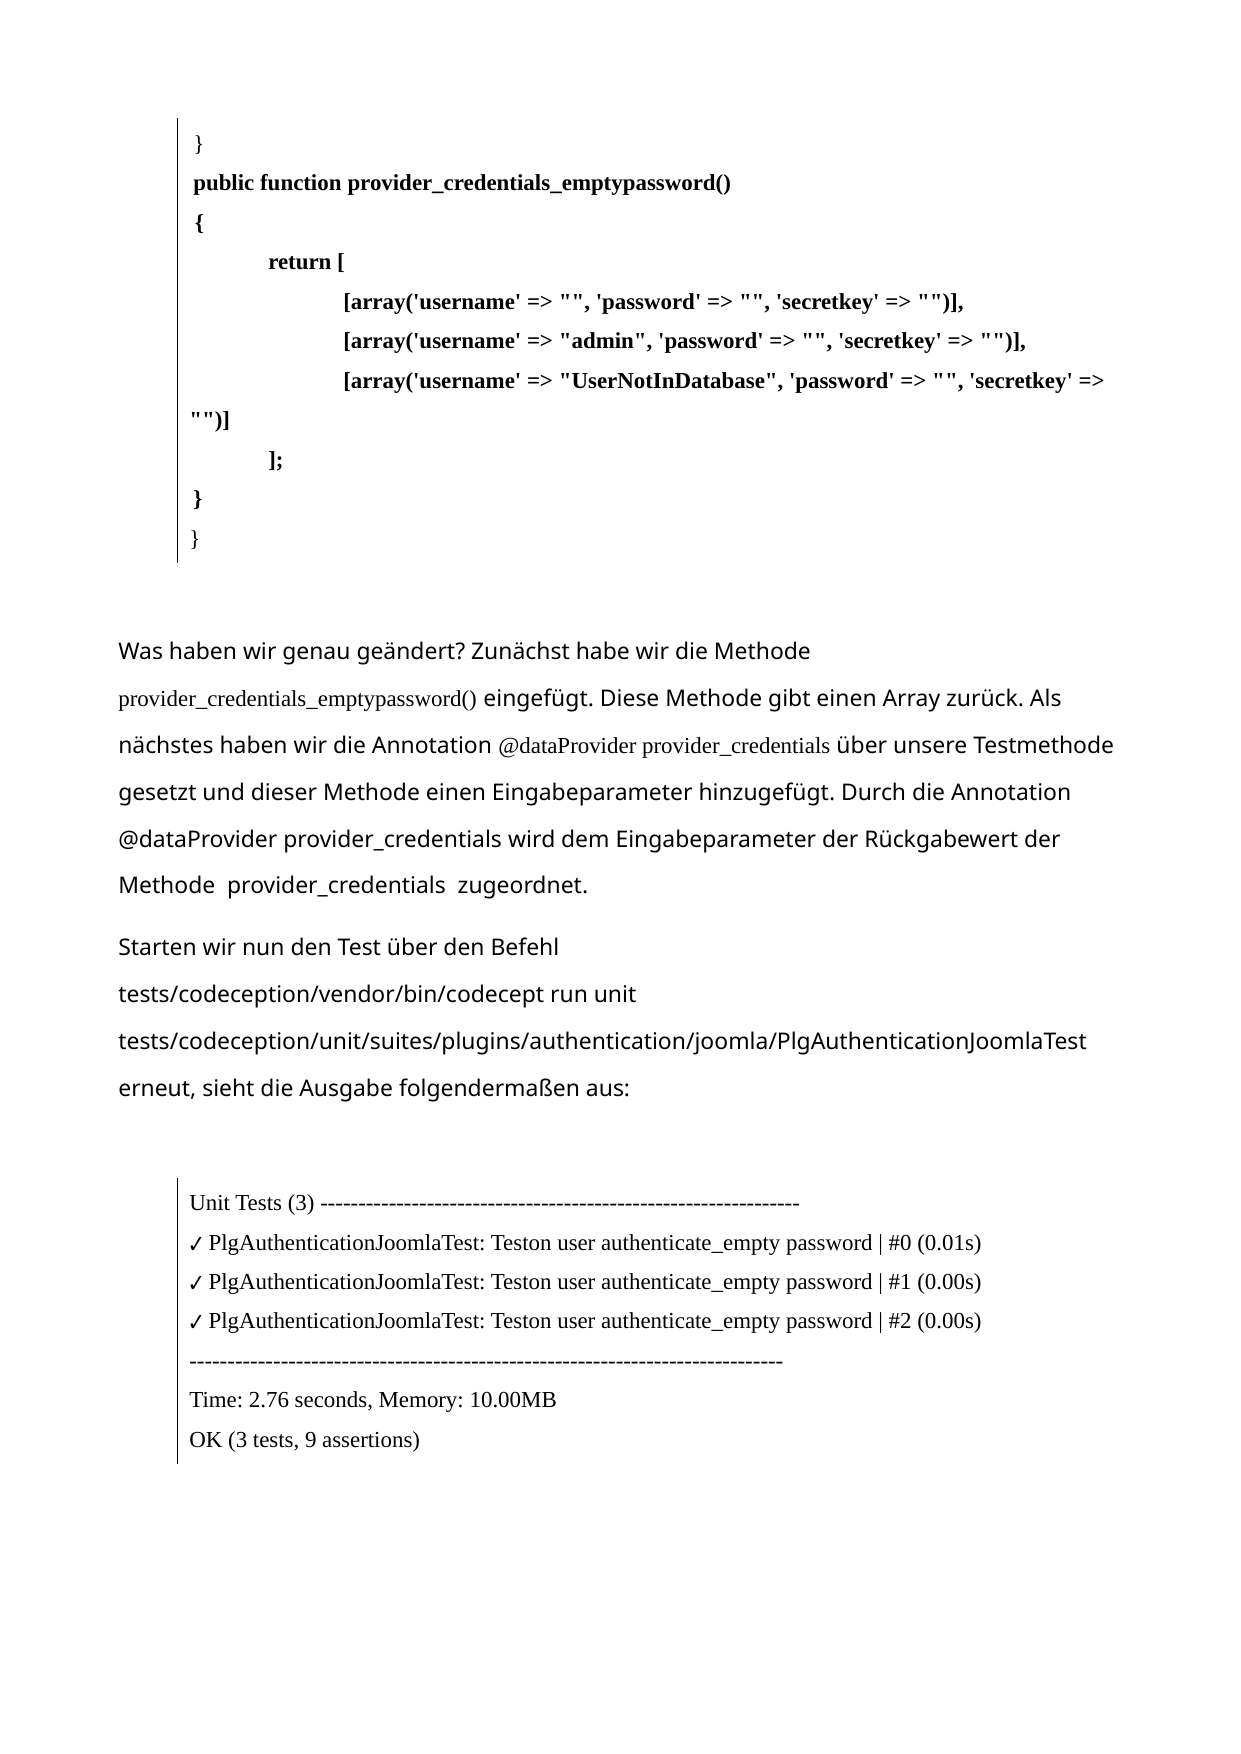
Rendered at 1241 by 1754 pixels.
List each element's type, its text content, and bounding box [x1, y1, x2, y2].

text Starten wir nun den Test über den Befehl tests/codeception/vendor/bin/codecept run unit tests/codeception/unit/suites/plugins/authentication/joomla/PlgAuthenticationJoomlaTest erneut, sieht die Ausgabe folgendermaßen aus: [118, 931, 1122, 1103]
text Unit Tests (3) --------------------------------------------------------------- ✔ PlgAuthenticationJoomlaTest: Teston user authenticate_empty password | #0 (0.01s) ✔ PlgAuthenticationJoomlaTest: Teston user authenticate_empty password | #1 (0.00s) ✔ PlgAuthenticationJoomlaTest: Teston user authenticate_empty password | #2 (0.00s) ------------------------------------------------------------------------------ Time: 2.76 seconds, Memory: 10.00MB OK (3 tests, 9 assertions) [177, 1177, 1122, 1464]
text Was haben wir genau geändert? Zunächst habe wir die Methode provider_credentials_emptypassword() eingefügt. Diese Methode gibt einen Array zurück. Als nächstes haben wir die Annotation @dataProvider provider_credentials über unsere Testmethode gesetzt und dieser Methode einen Eingabeparameter hinzugefügt. Durch die Annotation @dataProvider provider_credentials wird dem Eingabeparameter der Rückgabewert der Methode provider_credentials zugeordnet. [118, 635, 1122, 901]
text } public function provider_credentials_emptypassword() { return [ [array('username' => "", 'password' => "", 'secretkey' => "")], [array('username' => "admin", 'password' => "", 'secretkey' => "")], [array('username' => "UserNotInDatabase", 'password' => "", 'secretkey' => "")] ]; } } [178, 118, 1122, 563]
